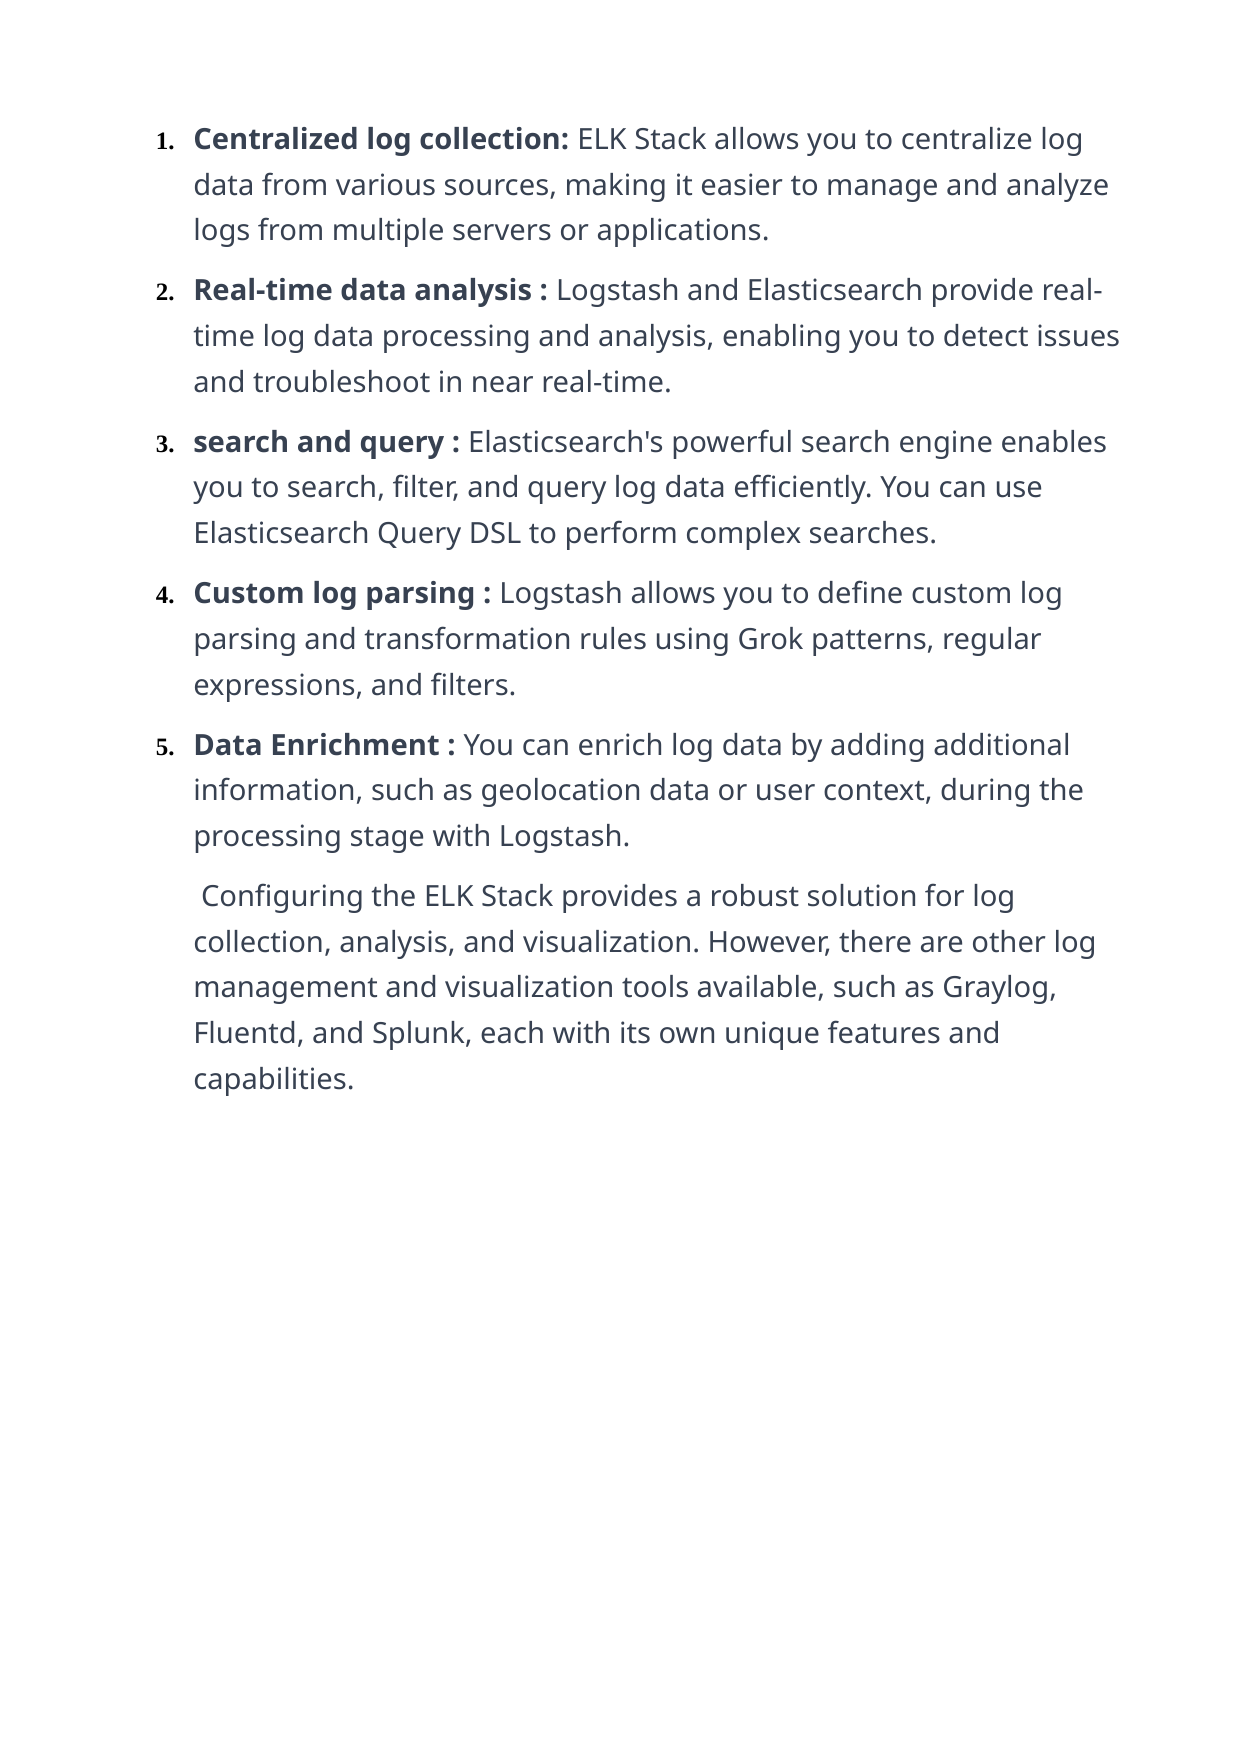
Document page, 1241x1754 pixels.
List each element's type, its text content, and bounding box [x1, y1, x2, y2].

list Configuring the ELK Stack provides a robust solution for log collection, analysis, and visualization. However, there are other log management and visualization tools available, such as Graylog, Fluentd, and Splunk, each with its own unique features and capabilities. [156, 875, 1122, 1098]
list search and query : Elasticsearch's powerful search engine enables you to search, filter, and query log data efficiently. You can use Elasticsearch Query DSL to perform complex searches. [156, 421, 1122, 552]
list Centralized log collection: ELK Stack allows you to centralize log data from various sources, making it easier to manage and analyze logs from multiple servers or applications. [156, 118, 1122, 249]
list Real-time data analysis : Logstash and Elasticsearch provide real-time log data processing and analysis, enabling you to detect issues and troubleshoot in near real-time. [156, 269, 1122, 401]
list Custom log parsing : Logstash allows you to define custom log parsing and transformation rules using Grok patterns, regular expressions, and filters. [156, 572, 1122, 703]
list Data Enrichment : You can enrich log data by adding additional information, such as geolocation data or user context, during the processing stage with Logstash. [156, 724, 1122, 855]
